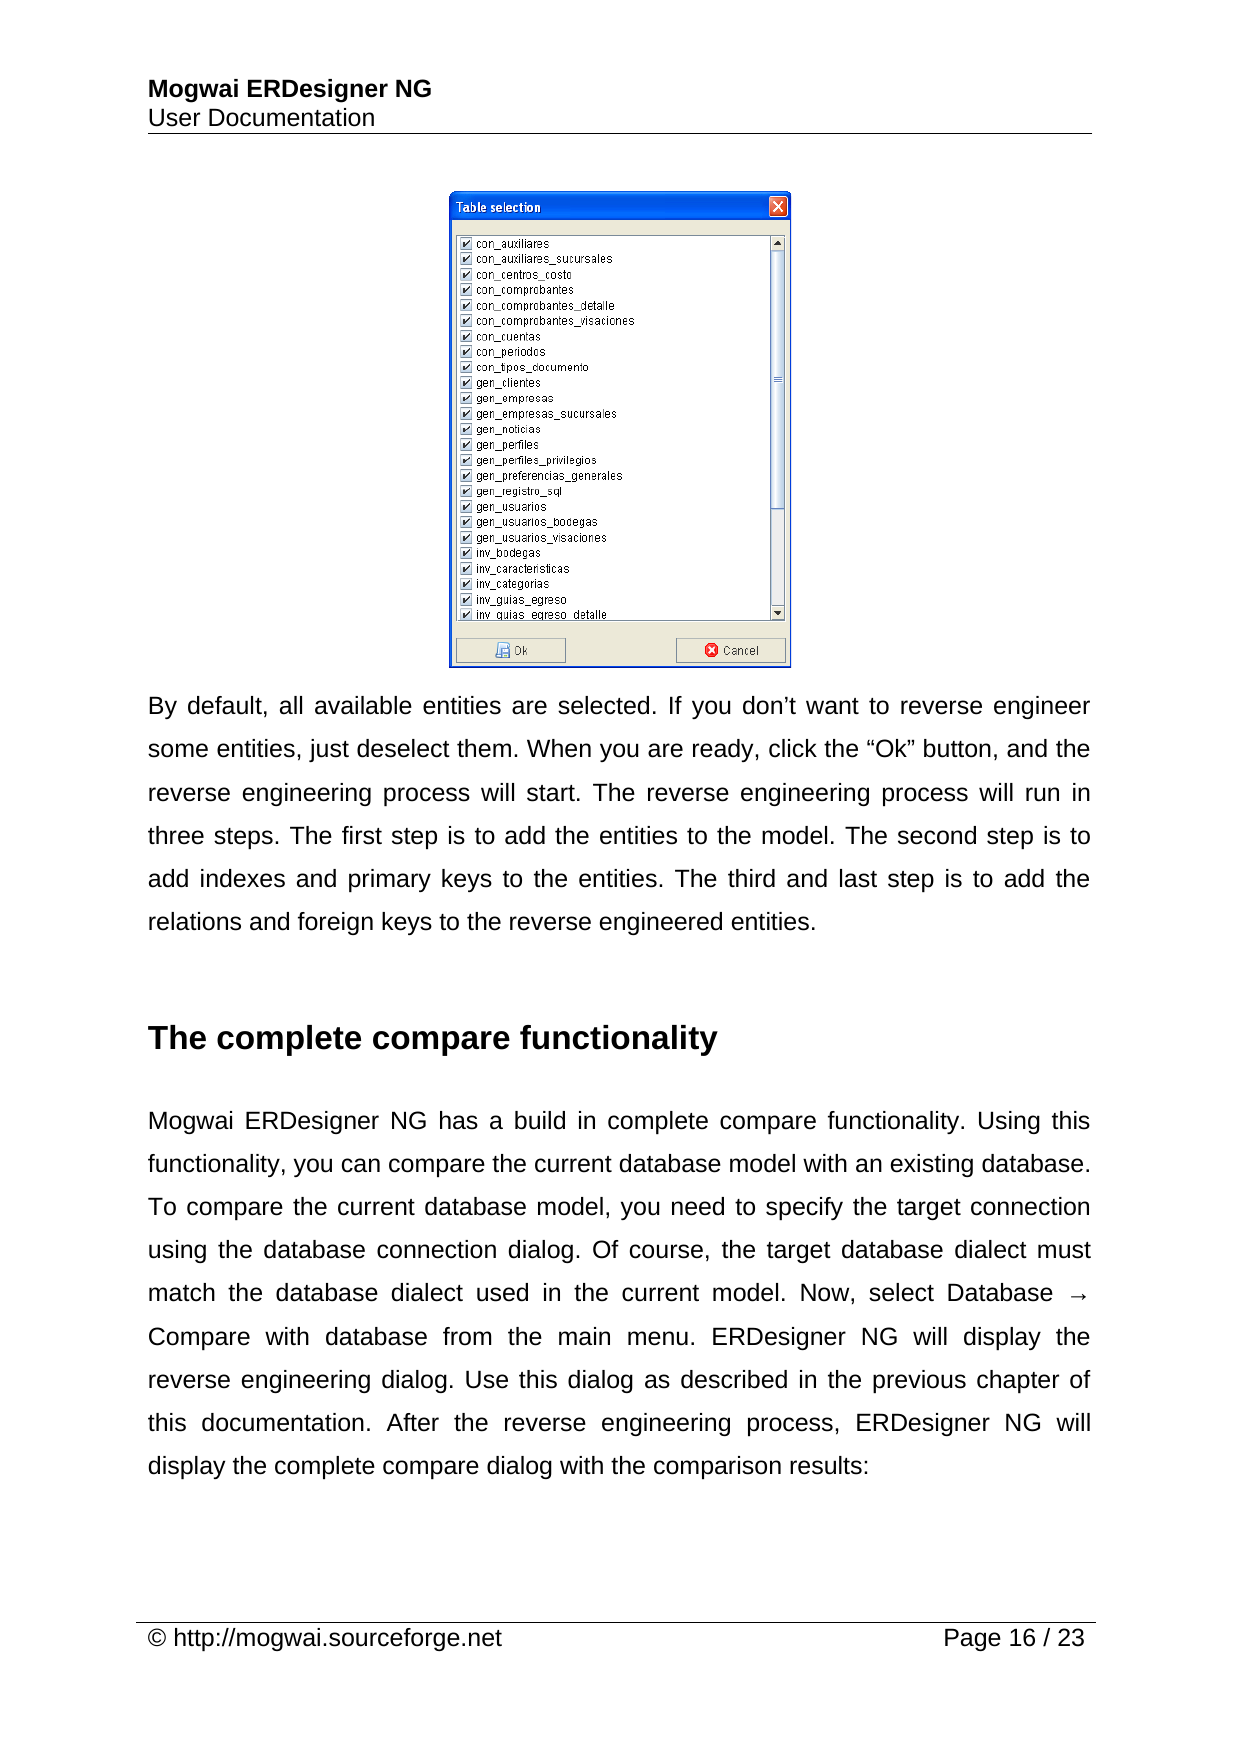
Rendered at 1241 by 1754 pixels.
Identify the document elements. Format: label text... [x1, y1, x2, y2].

text By default, all available entities are selected. If you don’t want to reverse engineer some entities, just deselect them. When you are ready, click the “Ok” button, and the reverse engineering process will start. The reverse engineering process will run in three steps. The first step is to add the entities to the model. The second step is to add indexes and primary keys to the entities. The third and last step is to add the relations and foreign keys to the reverse engineered entities. [148, 691, 1092, 936]
picture [449, 191, 792, 668]
subtitle The complete compare functionality [148, 1018, 1092, 1057]
text Mogwai ERDesigner NG has a build in complete compare functionality. Using this functionality, you can compare the current database model with an existing database. To compare the current database model, you need to specify the target connection using the database connection dialog. Of course, the target database dialect must match the database dialect used in the current model. Now, select Database → Compare with database from the main menu. ERDesigner NG will display the reverse engineering dialog. Use this dialog as described in the previous chapter of this documentation. After the reverse engineering process, ERDesigner NG will display the complete compare dialog with the comparison results: [148, 1106, 1092, 1480]
